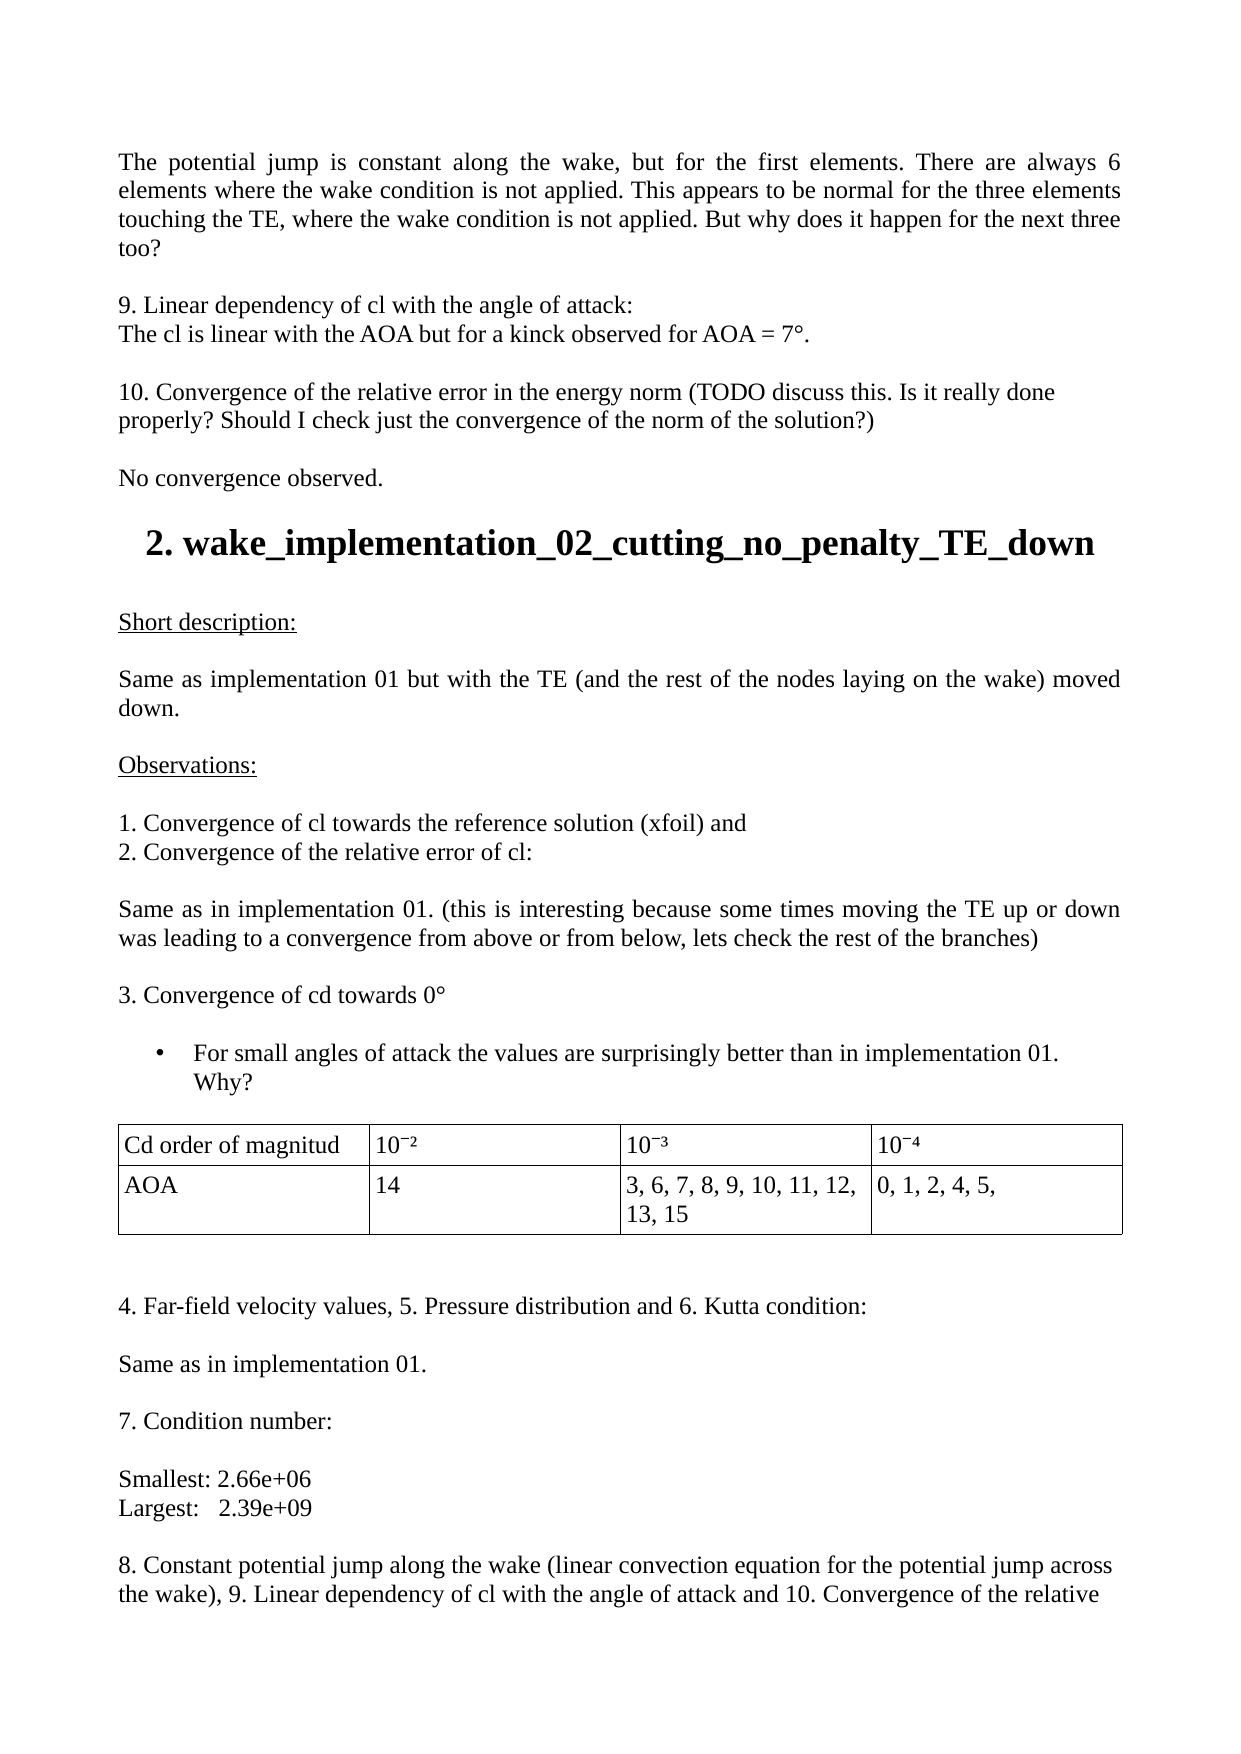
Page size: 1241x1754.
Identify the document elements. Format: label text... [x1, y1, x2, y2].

list For small angles of attack the values are surprisingly better than in implementation 01. Why? [156, 1038, 1122, 1096]
text 2. Convergence of the relative error of cl: [118, 837, 1122, 866]
text Same as in implementation 01. [118, 1349, 1122, 1378]
table_header Cd order of magnitud [119, 1125, 369, 1165]
text 3. Convergence of cd towards 0° [118, 981, 1122, 1009]
text Short description: [118, 607, 1122, 636]
table_cell AOA [119, 1166, 369, 1234]
text Observations: [118, 751, 1122, 779]
text No convergence observed. [118, 463, 1122, 492]
text 8. Constant potential jump along the wake (linear convection equation for the potential jump across the wake), 9. Linear dependency of cl with the angle of attack and 10. Convergence of the relative [118, 1550, 1122, 1608]
text Smallest: 2.66e+06 [118, 1464, 1122, 1493]
text The potential jump is constant along the wake, but for the first elements. There are always 6 elements where the wake condition is not applied. This appears to be normal for the three elements touching the TE, where the wake condition is not applied. But why does it happen for the next three too? [118, 147, 1122, 262]
table_cell 0, 1, 2, 4, 5, [872, 1166, 1122, 1234]
text 7. Condition number: [118, 1406, 1122, 1435]
text 4. Far-field velocity values, 5. Pressure distribution and 6. Kutta condition: [118, 1291, 1122, 1320]
table_header 10⁻² [370, 1125, 620, 1165]
text Same as implementation 01 but with the TE (and the rest of the nodes laying on the wake) moved down. [118, 664, 1122, 722]
text Largest: 2.39e+09 [118, 1493, 1122, 1521]
text 2. wake_implementation_02_cutting_no_penalty_TE_down [118, 521, 1122, 564]
text 9. Linear dependency of cl with the angle of attack: [118, 291, 1122, 319]
text 1. Convergence of cl towards the reference solution (xfoil) and [118, 808, 1122, 837]
table_header 10⁻³ [621, 1125, 871, 1165]
table_header 10⁻⁴ [872, 1125, 1122, 1165]
text The cl is linear with the AOA but for a kinck observed for AOA = 7°. [118, 319, 1122, 348]
text Same as in implementation 01. (this is interesting because some times moving the TE up or down was leading to a convergence from above or from below, lets check the rest of the branches) [118, 894, 1122, 952]
table_cell 3, 6, 7, 8, 9, 10, 11, 12, 13, 15 [621, 1166, 871, 1234]
text 10. Convergence of the relative error in the energy norm (TODO discuss this. Is it really done properly? Should I check just the convergence of the norm of the solution?) [118, 377, 1122, 434]
table_cell 14 [370, 1166, 620, 1234]
